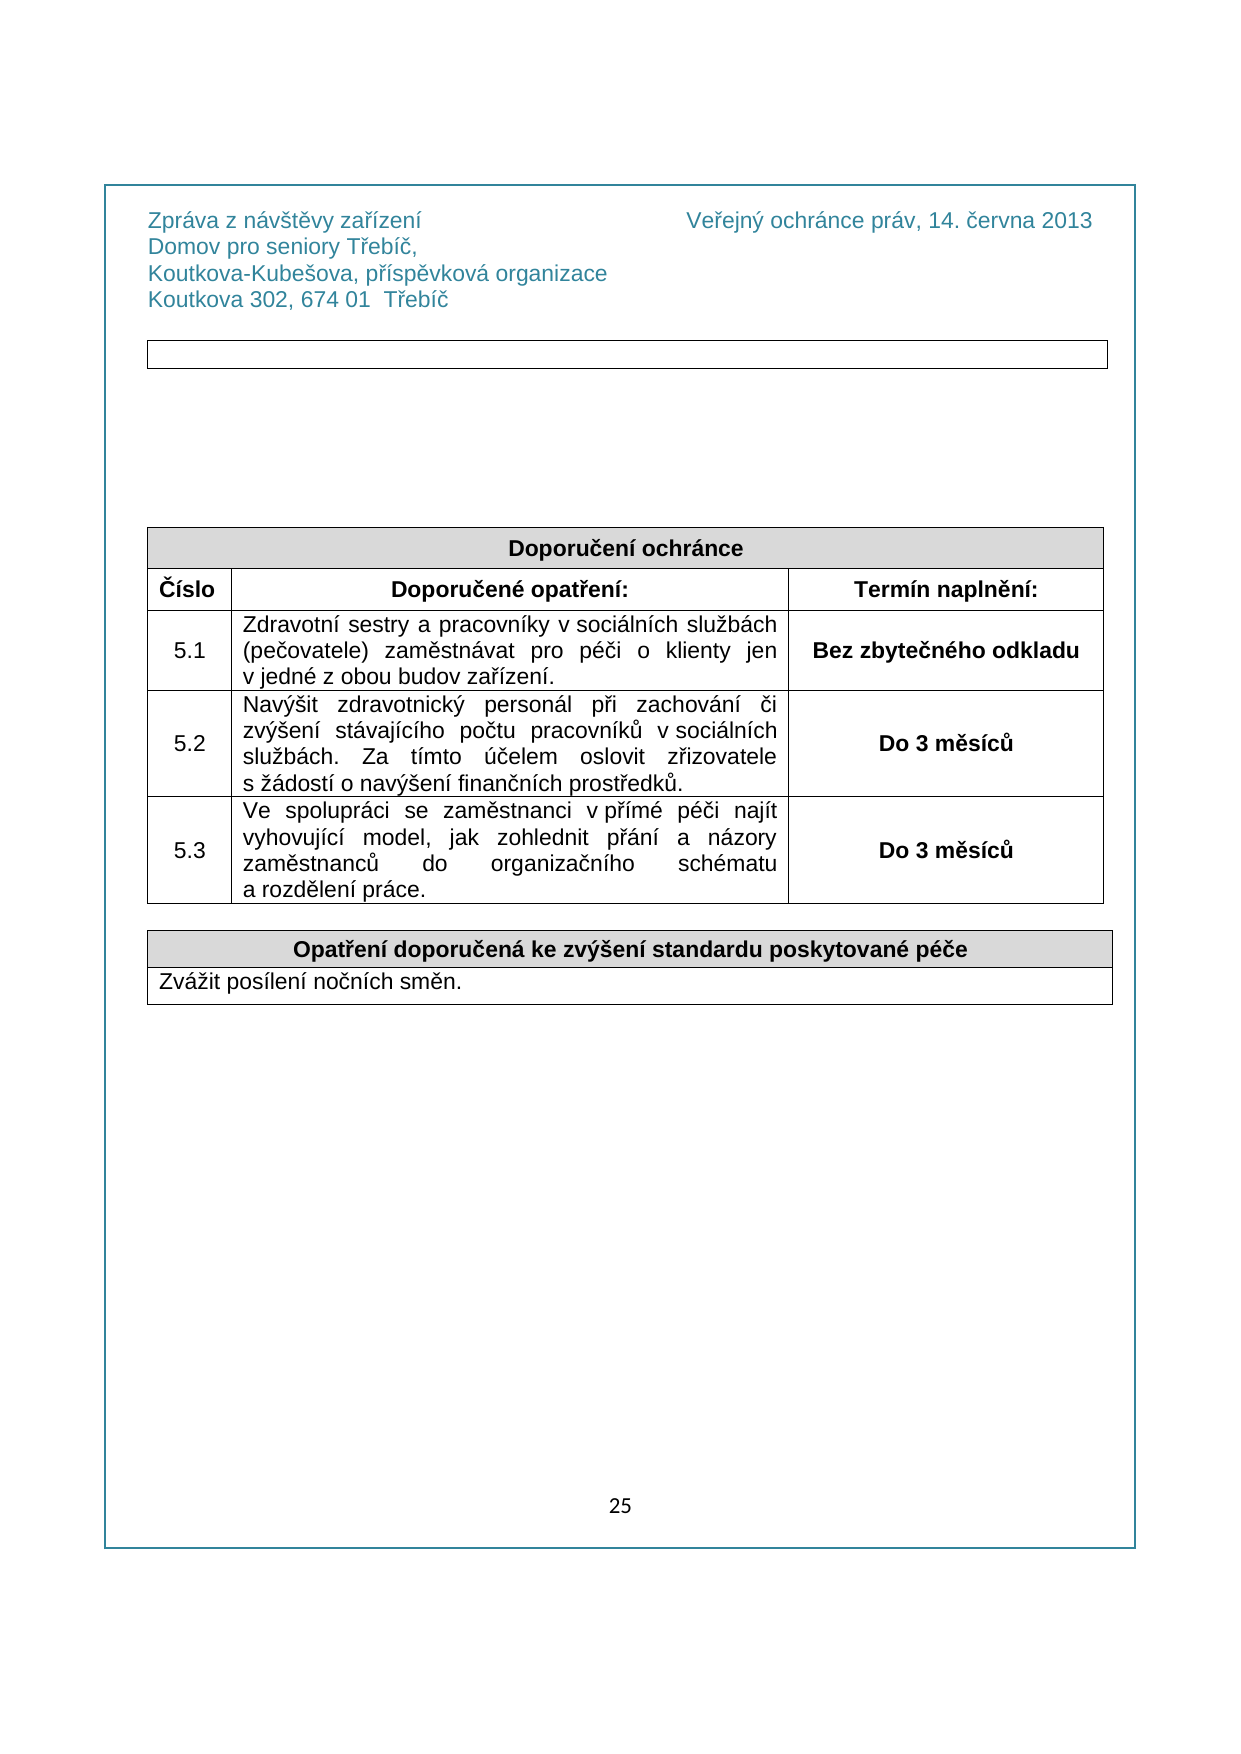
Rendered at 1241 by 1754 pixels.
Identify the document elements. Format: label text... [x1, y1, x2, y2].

table_cell Termín naplnění: [789, 569, 1103, 609]
table_cell Do 3 měsíců [789, 797, 1103, 902]
table_cell 5.1 [148, 611, 231, 689]
table_cell 5.2 [148, 691, 231, 796]
table_cell 5.3 [148, 797, 231, 902]
table_cell Doporučené opatření: [232, 569, 788, 609]
table_header Opatření doporučená ke zvýšení standardu poskytované péče [148, 931, 1112, 967]
table_header Doporučení ochránce [148, 528, 1103, 568]
table_cell Zdravotní sestry a pracovníky v sociálních službách (pečovatele) zaměstnávat pro péči o klienty jen v jedné z obou budov zařízení. [232, 611, 788, 689]
table_cell Bez zbytečného odkladu [789, 611, 1103, 689]
table_cell Do 3 měsíců [789, 691, 1103, 796]
table_cell Číslo [148, 569, 231, 609]
table_cell Zvážit posílení nočních směn. [148, 968, 1112, 1004]
table_cell Navýšit zdravotnický personál při zachování či zvýšení stávajícího počtu pracovníků v sociálních službách. Za tímto účelem oslovit zřizovatele s žádostí o navýšení finančních prostředků. [232, 691, 788, 796]
table_cell Ve spolupráci se zaměstnanci v přímé péči najít vyhovující model, jak zohlednit přání a názory zaměstnanců do organizačního schématu a rozdělení práce. [232, 797, 788, 902]
